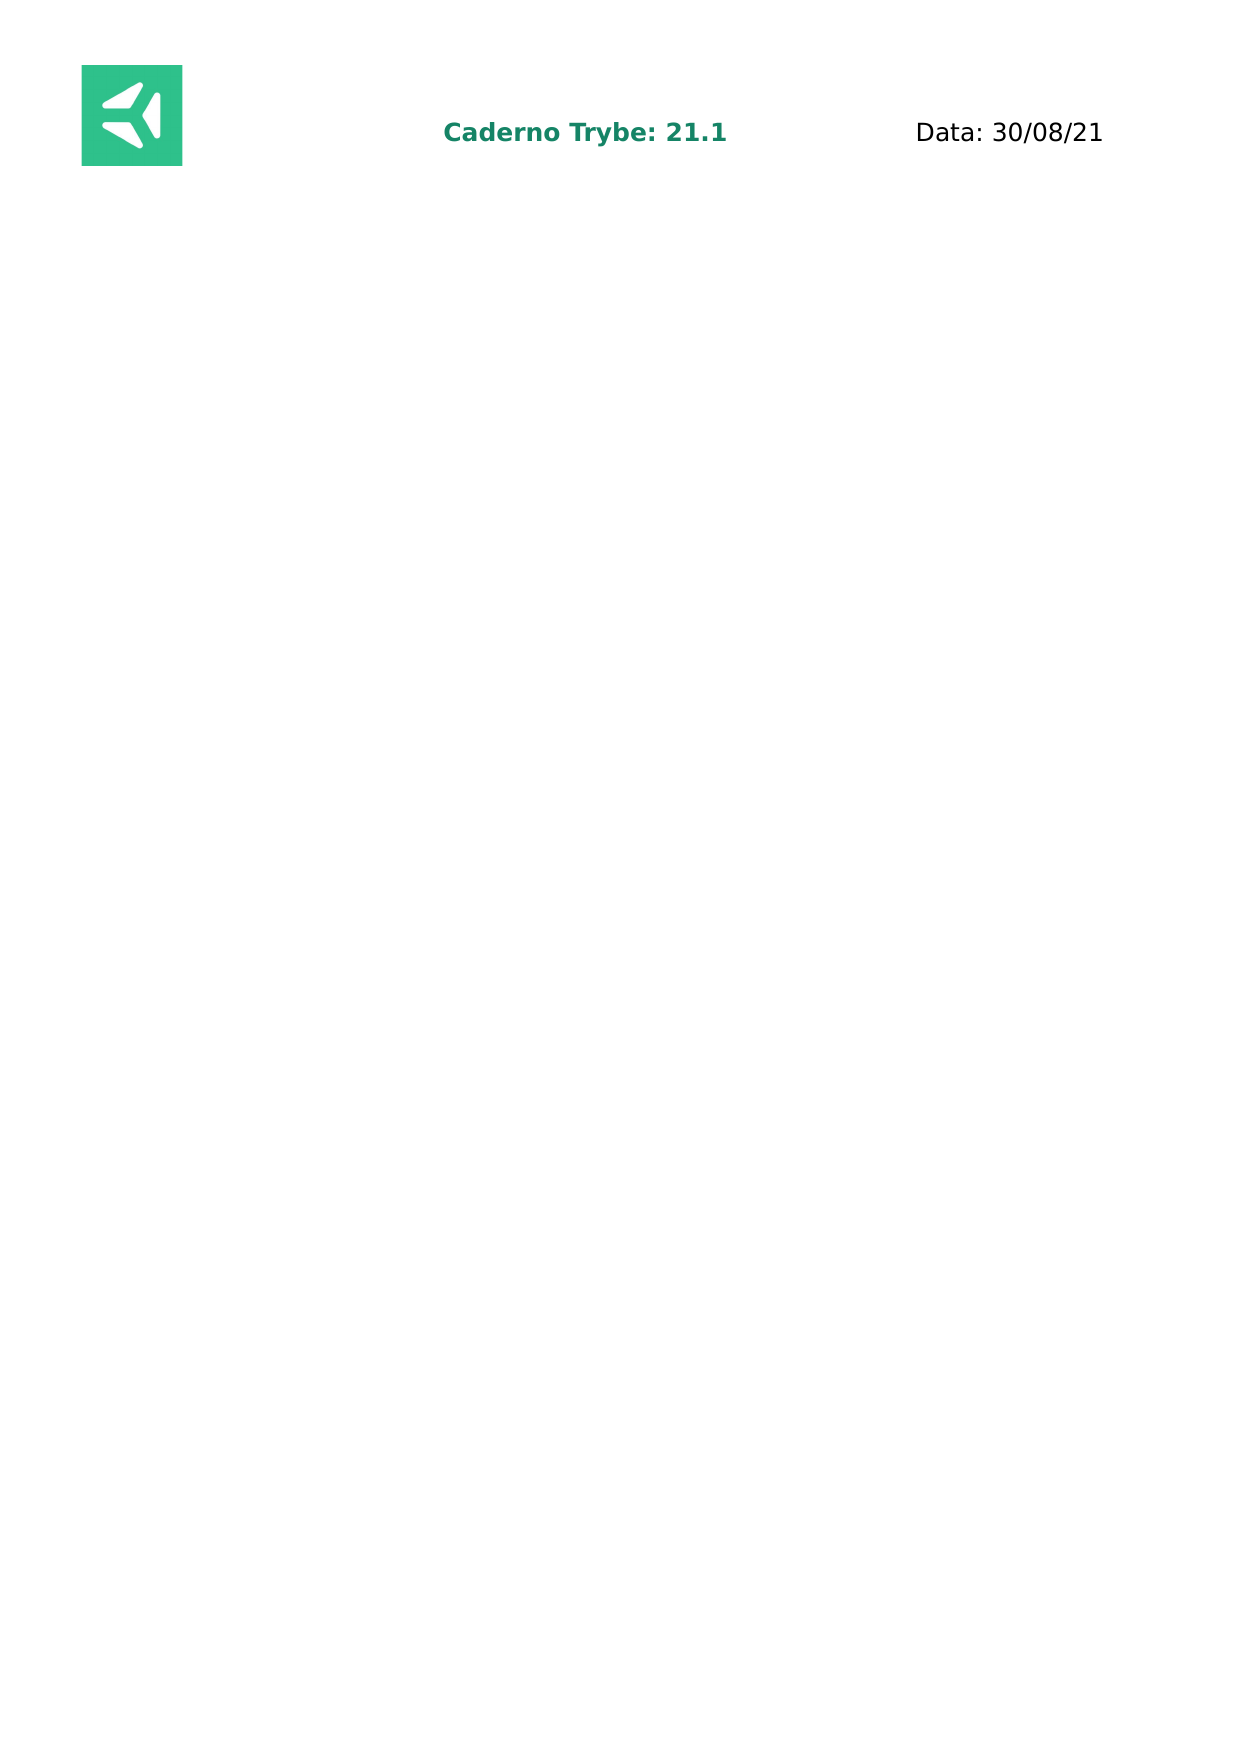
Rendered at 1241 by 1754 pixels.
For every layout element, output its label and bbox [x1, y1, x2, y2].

picture [81, 65, 183, 166]
